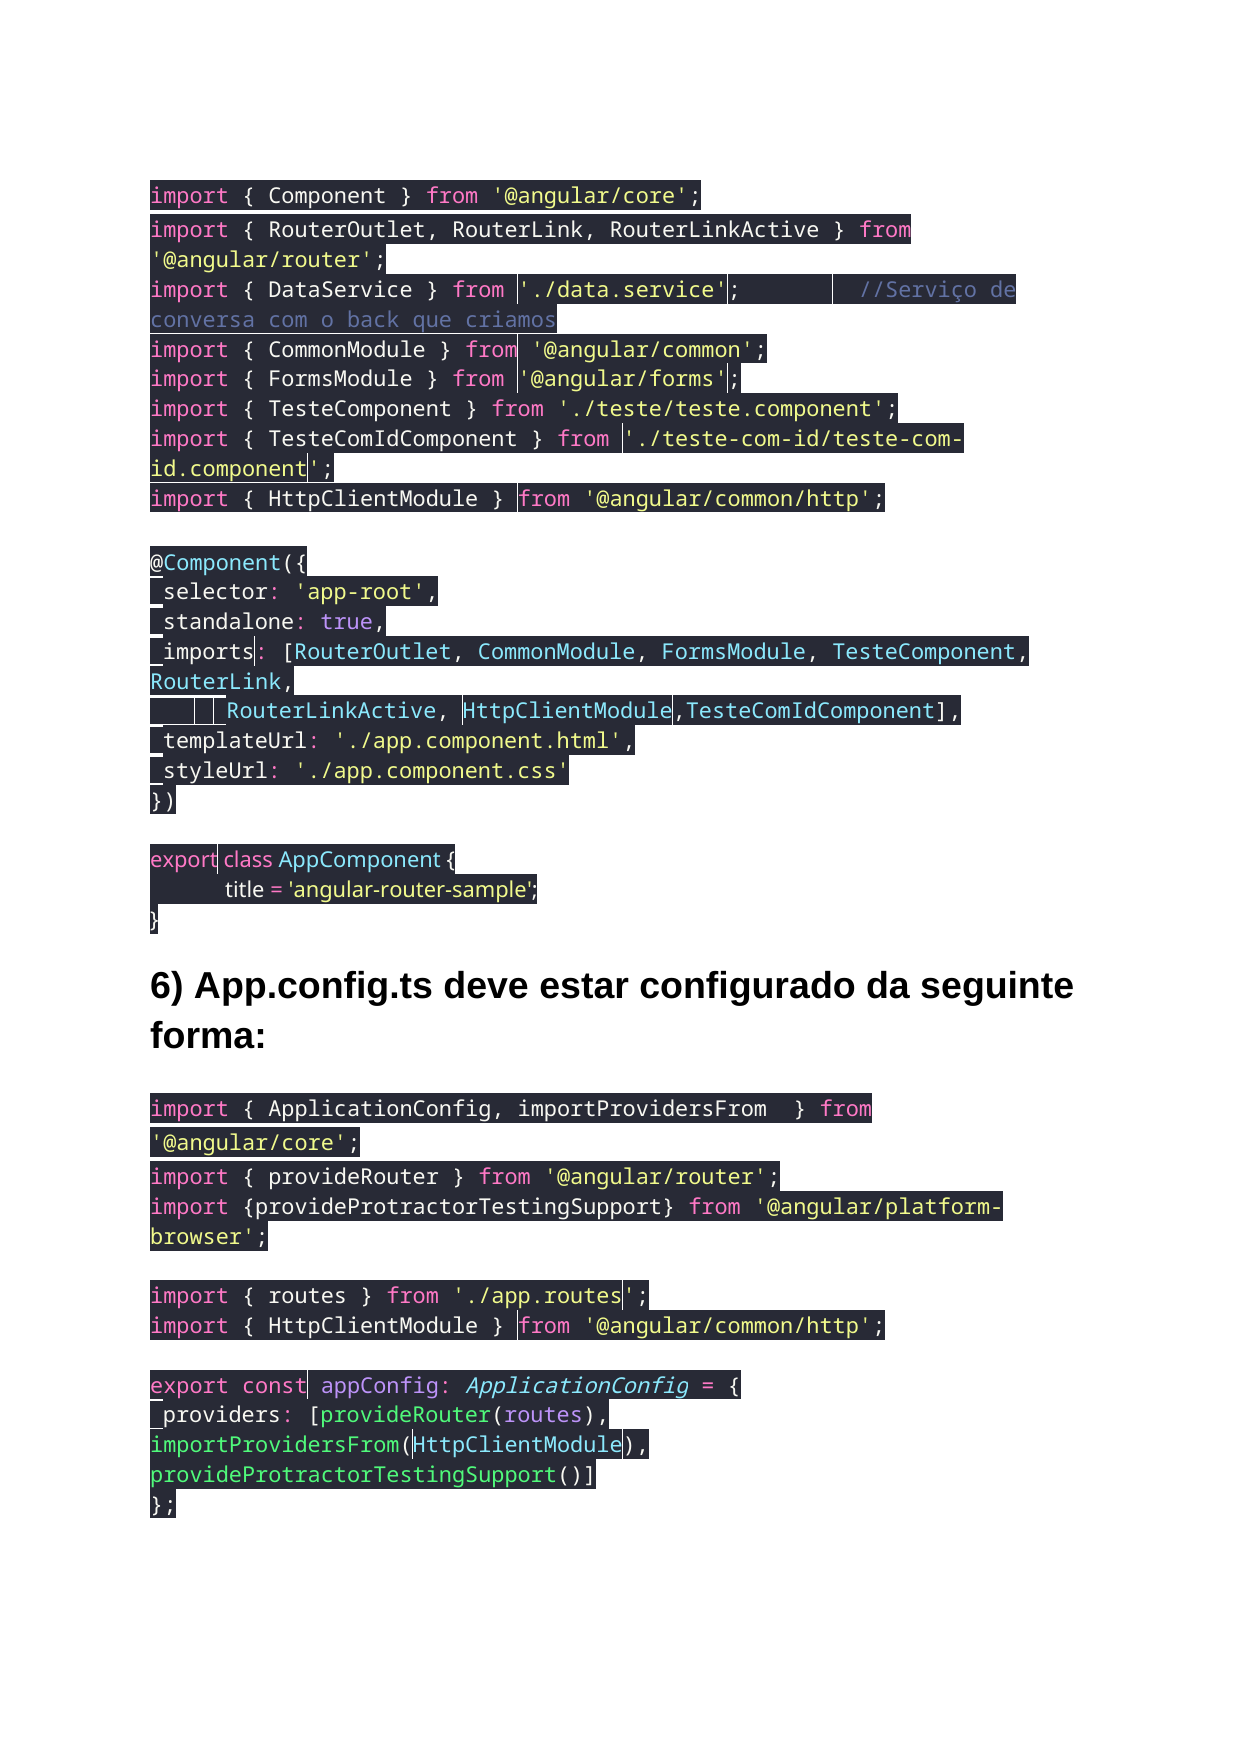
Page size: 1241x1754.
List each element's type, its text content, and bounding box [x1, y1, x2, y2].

text standalone: true, [150, 606, 1090, 636]
text import { TesteComIdComponent } from './teste-com-id/teste-com-id.component'; [150, 423, 1090, 482]
text }; [150, 1489, 1090, 1518]
text import { DataService } from './data.service'; //Serviço de conversa com o back que criamos [150, 274, 1090, 333]
text @Component({ [150, 546, 1090, 576]
text import { Component } from '@angular/core'; [150, 180, 1090, 210]
text templateUrl: './app.component.html', [150, 725, 1090, 755]
text imports: [RouterOutlet, CommonModule, FormsModule, TesteComponent, RouterLink, [150, 636, 1090, 695]
text }) [150, 785, 1090, 814]
text import { routes } from './app.routes'; [150, 1280, 1090, 1310]
text import { FormsModule } from '@angular/forms'; [150, 363, 1090, 393]
text import { HttpClientModule } from '@angular/common/http'; [150, 1310, 1090, 1340]
text import { TesteComponent } from './teste/teste.component'; [150, 393, 1090, 423]
text selector: 'app-root', [150, 576, 1090, 606]
text export class AppComponent { [150, 844, 1090, 874]
text import { provideRouter } from '@angular/router'; [150, 1161, 1090, 1191]
text RouterLinkActive, HttpClientModule,TesteComIdComponent], [150, 695, 1090, 725]
text 6) App.config.ts deve estar configurado da seguinte forma: [150, 963, 1090, 1056]
text } [150, 904, 1090, 934]
text import { ApplicationConfig, importProvidersFrom } from '@angular/core'; [150, 1093, 1090, 1157]
text import { HttpClientModule } from '@angular/common/http'; [150, 482, 1090, 512]
text import {provideProtractorTestingSupport} from '@angular/platform-browser'; [150, 1191, 1090, 1251]
text styleUrl: './app.component.css' [150, 755, 1090, 785]
text import { RouterOutlet, RouterLink, RouterLinkActive } from '@angular/router'; [150, 214, 1090, 274]
text import { CommonModule } from '@angular/common'; [150, 333, 1090, 363]
text export const appConfig: ApplicationConfig = { [150, 1369, 1090, 1399]
text title = 'angular-router-sample'; [150, 874, 1090, 904]
text providers: [provideRouter(routes), importProvidersFrom(HttpClientModule), provideProtractorTestingSupport()] [150, 1399, 1090, 1489]
